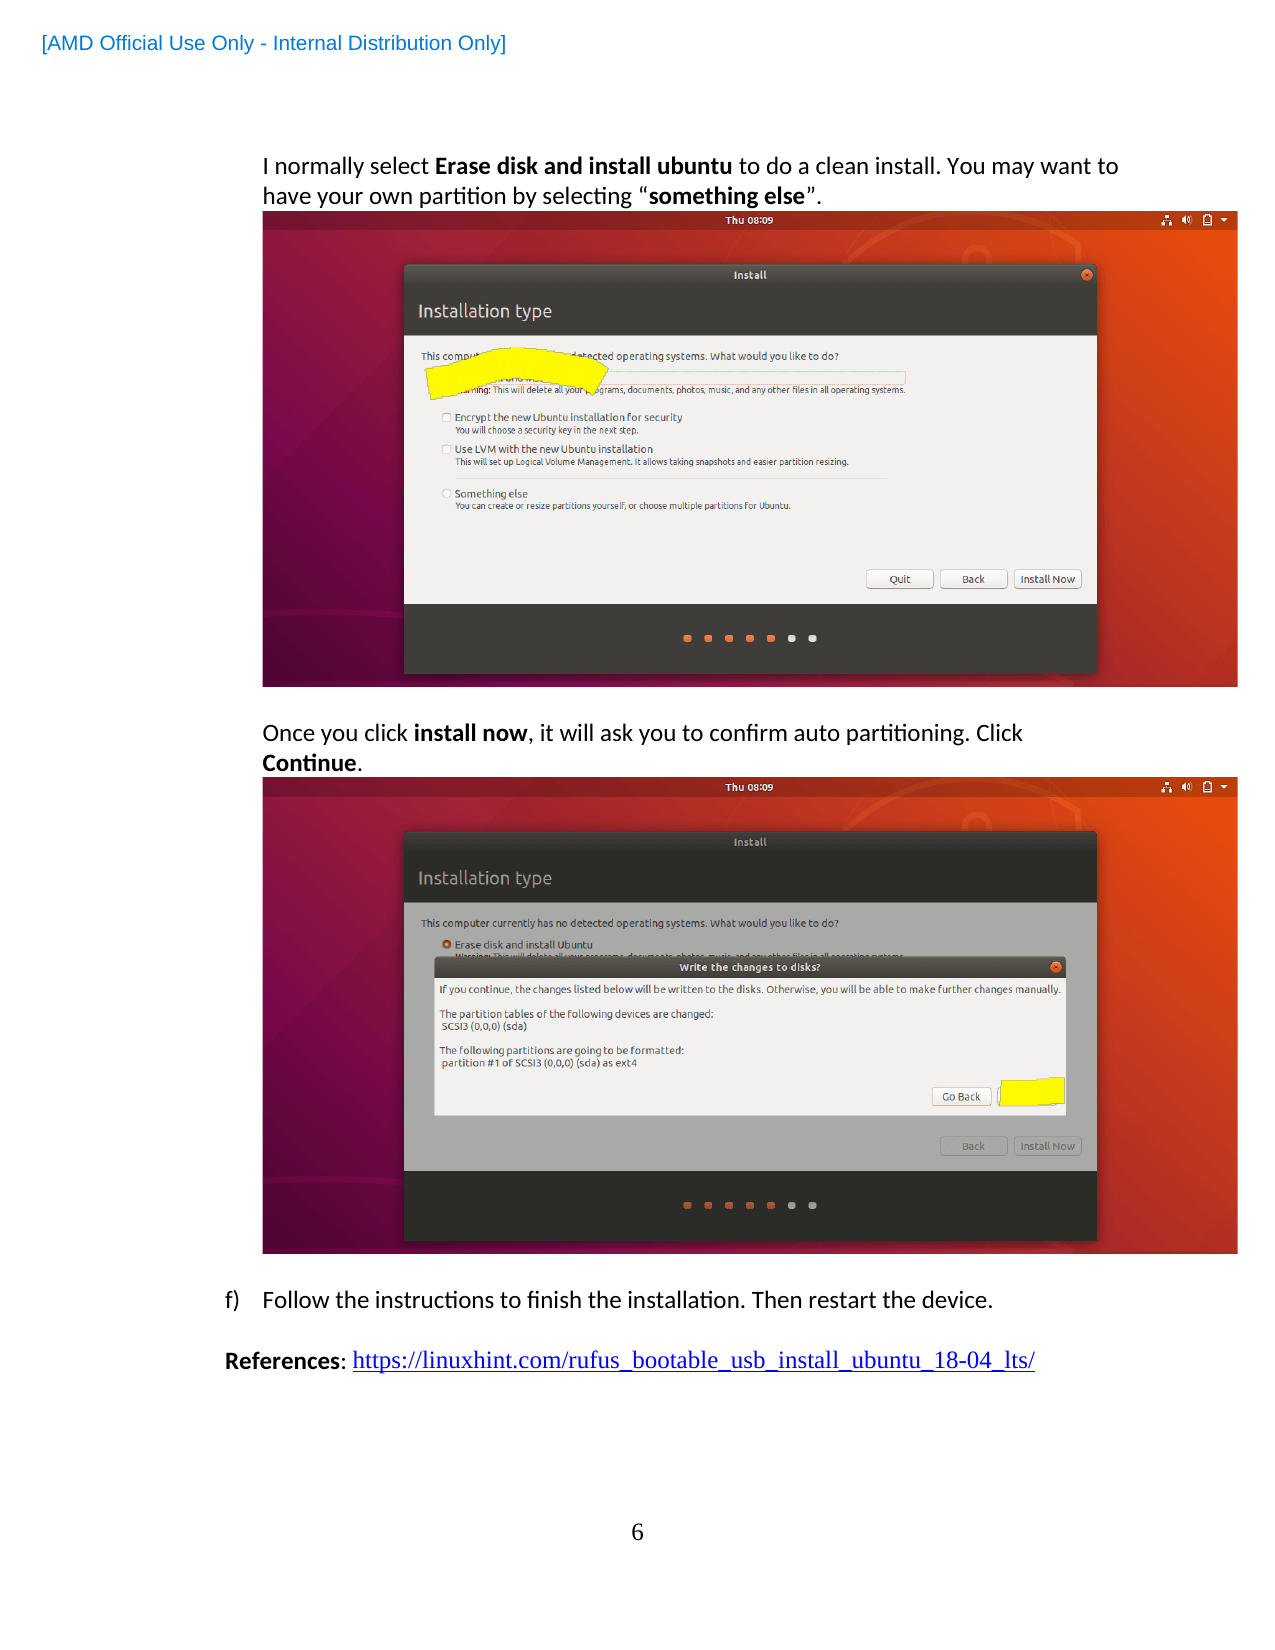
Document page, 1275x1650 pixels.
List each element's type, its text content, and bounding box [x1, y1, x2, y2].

text I normally select Erase disk and install ubuntu to do a clean install. You may want to have your own partition by selecting “something else”. [262, 150, 1125, 211]
picture [262, 211, 1238, 687]
text References: https://linuxhint.com/rufus_bootable_usb_install_ubuntu_18-04_lts/ [225, 1345, 1125, 1375]
list Follow the instructions to finish the installation. Then restart the device. [225, 1284, 1125, 1314]
picture [262, 777, 1238, 1254]
text Once you click install now, it will ask you to confirm auto partitioning. Click Continue. [262, 717, 1125, 777]
